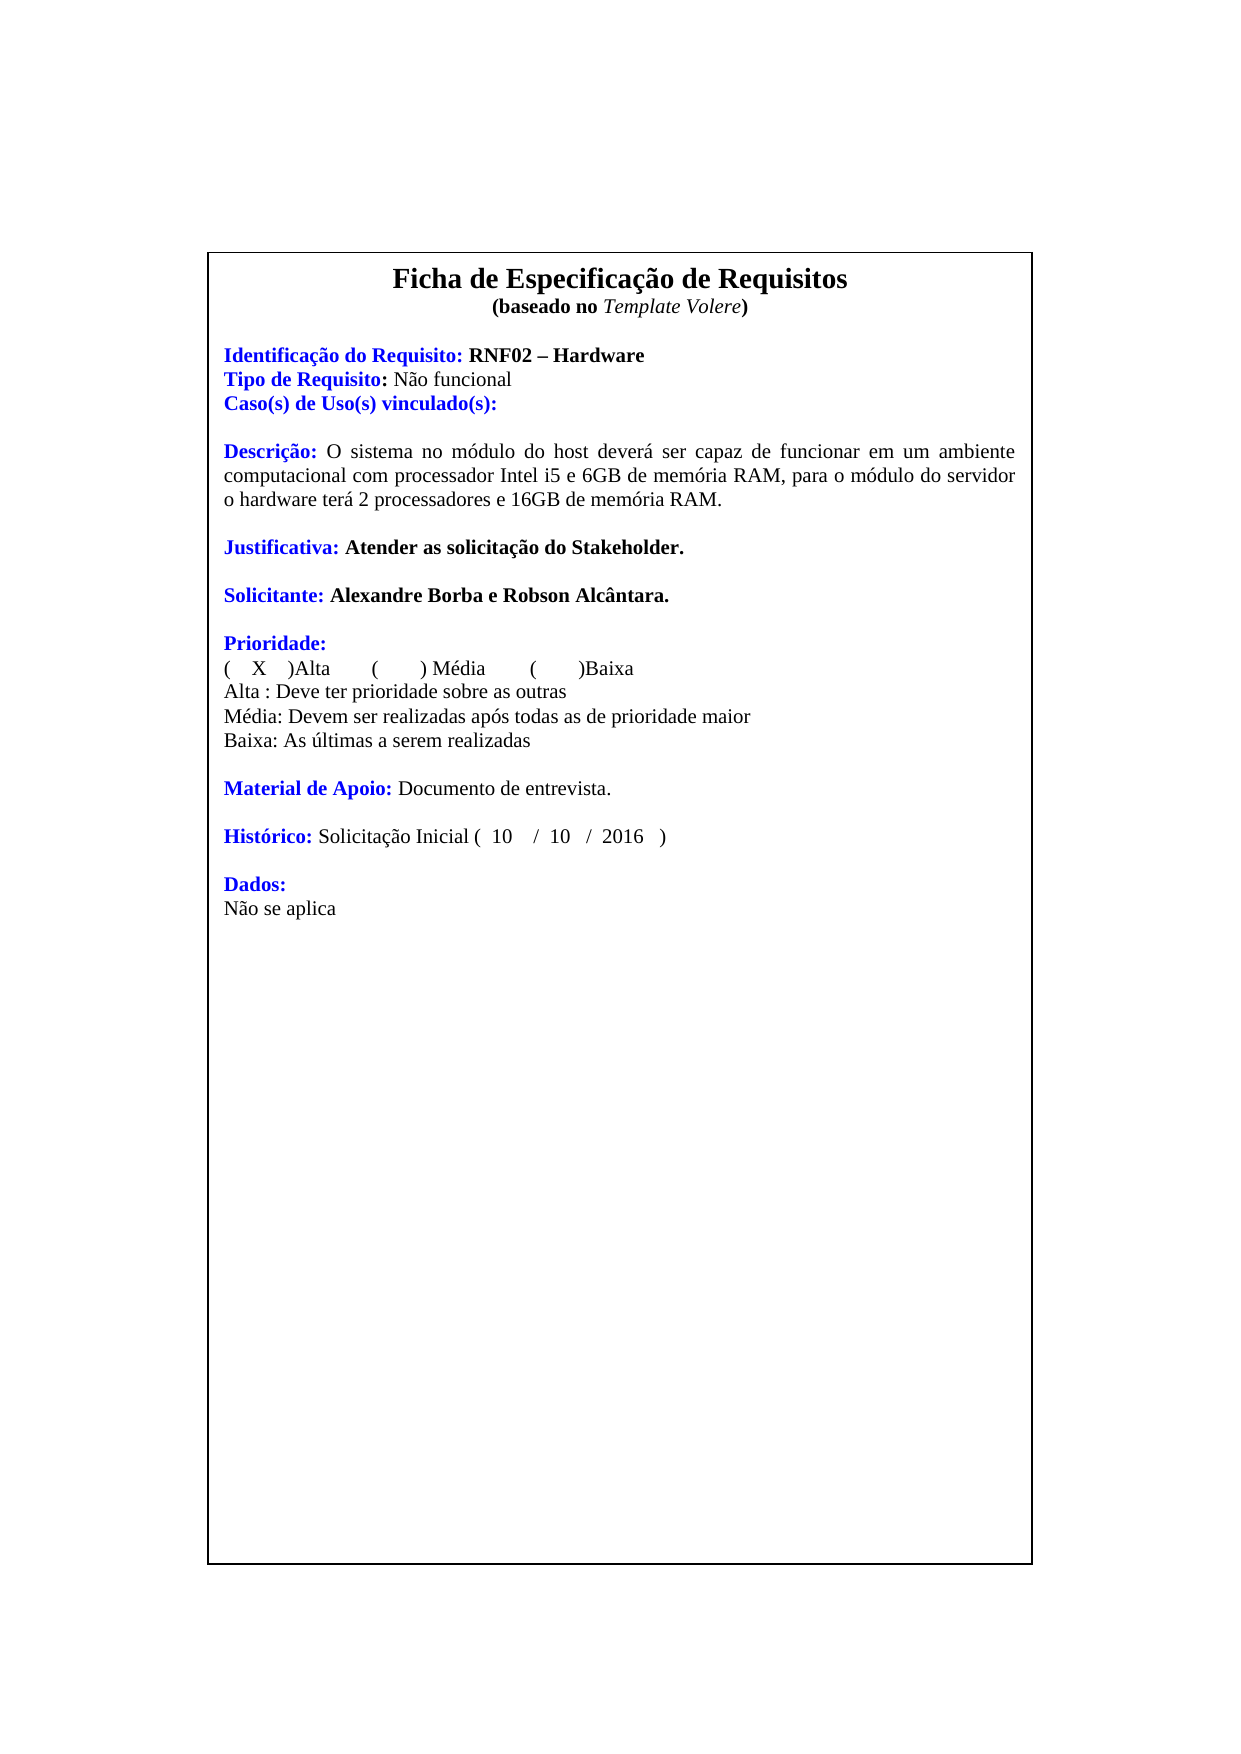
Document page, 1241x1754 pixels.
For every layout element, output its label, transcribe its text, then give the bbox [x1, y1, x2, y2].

text Material de Apoio: Documento de entrevista. [224, 776, 1016, 800]
text Justificativa: Atender as solicitação do Stakeholder. [224, 535, 1016, 559]
text Ficha de Especificação de Requisitos [224, 261, 1016, 294]
text Média: Devem ser realizadas após todas as de prioridade maior [224, 703, 1016, 728]
text Caso(s) de Uso(s) vinculado(s): [224, 391, 1016, 415]
text Solicitante: Alexandre Borba e Robson Alcântara. [224, 583, 1016, 607]
text Descrição: O sistema no módulo do host deverá ser capaz de funcionar em um ambiente computacional com processador Intel i5 e 6GB de memória RAM, para o módulo do servidor o hardware terá 2 processadores e 16GB de memória RAM. [224, 439, 1016, 511]
text Baixa: As últimas a serem realizadas [224, 728, 1016, 752]
text (baseado no Template Volere) [224, 294, 1016, 318]
text ( X )Alta ( ) Média ( )Baixa [224, 655, 1016, 679]
text Histórico: Solicitação Inicial ( 10 / 10 / 2016 ) [224, 824, 1016, 848]
text Alta : Deve ter prioridade sobre as outras [224, 679, 1016, 703]
text Identificação do Requisito: RNF02 – Hardware [224, 343, 1016, 367]
text Prioridade: [224, 631, 1016, 655]
text Tipo de Requisito: Não funcional [224, 367, 1016, 391]
text Dados: [224, 872, 1016, 896]
text Não se aplica [224, 896, 1016, 920]
